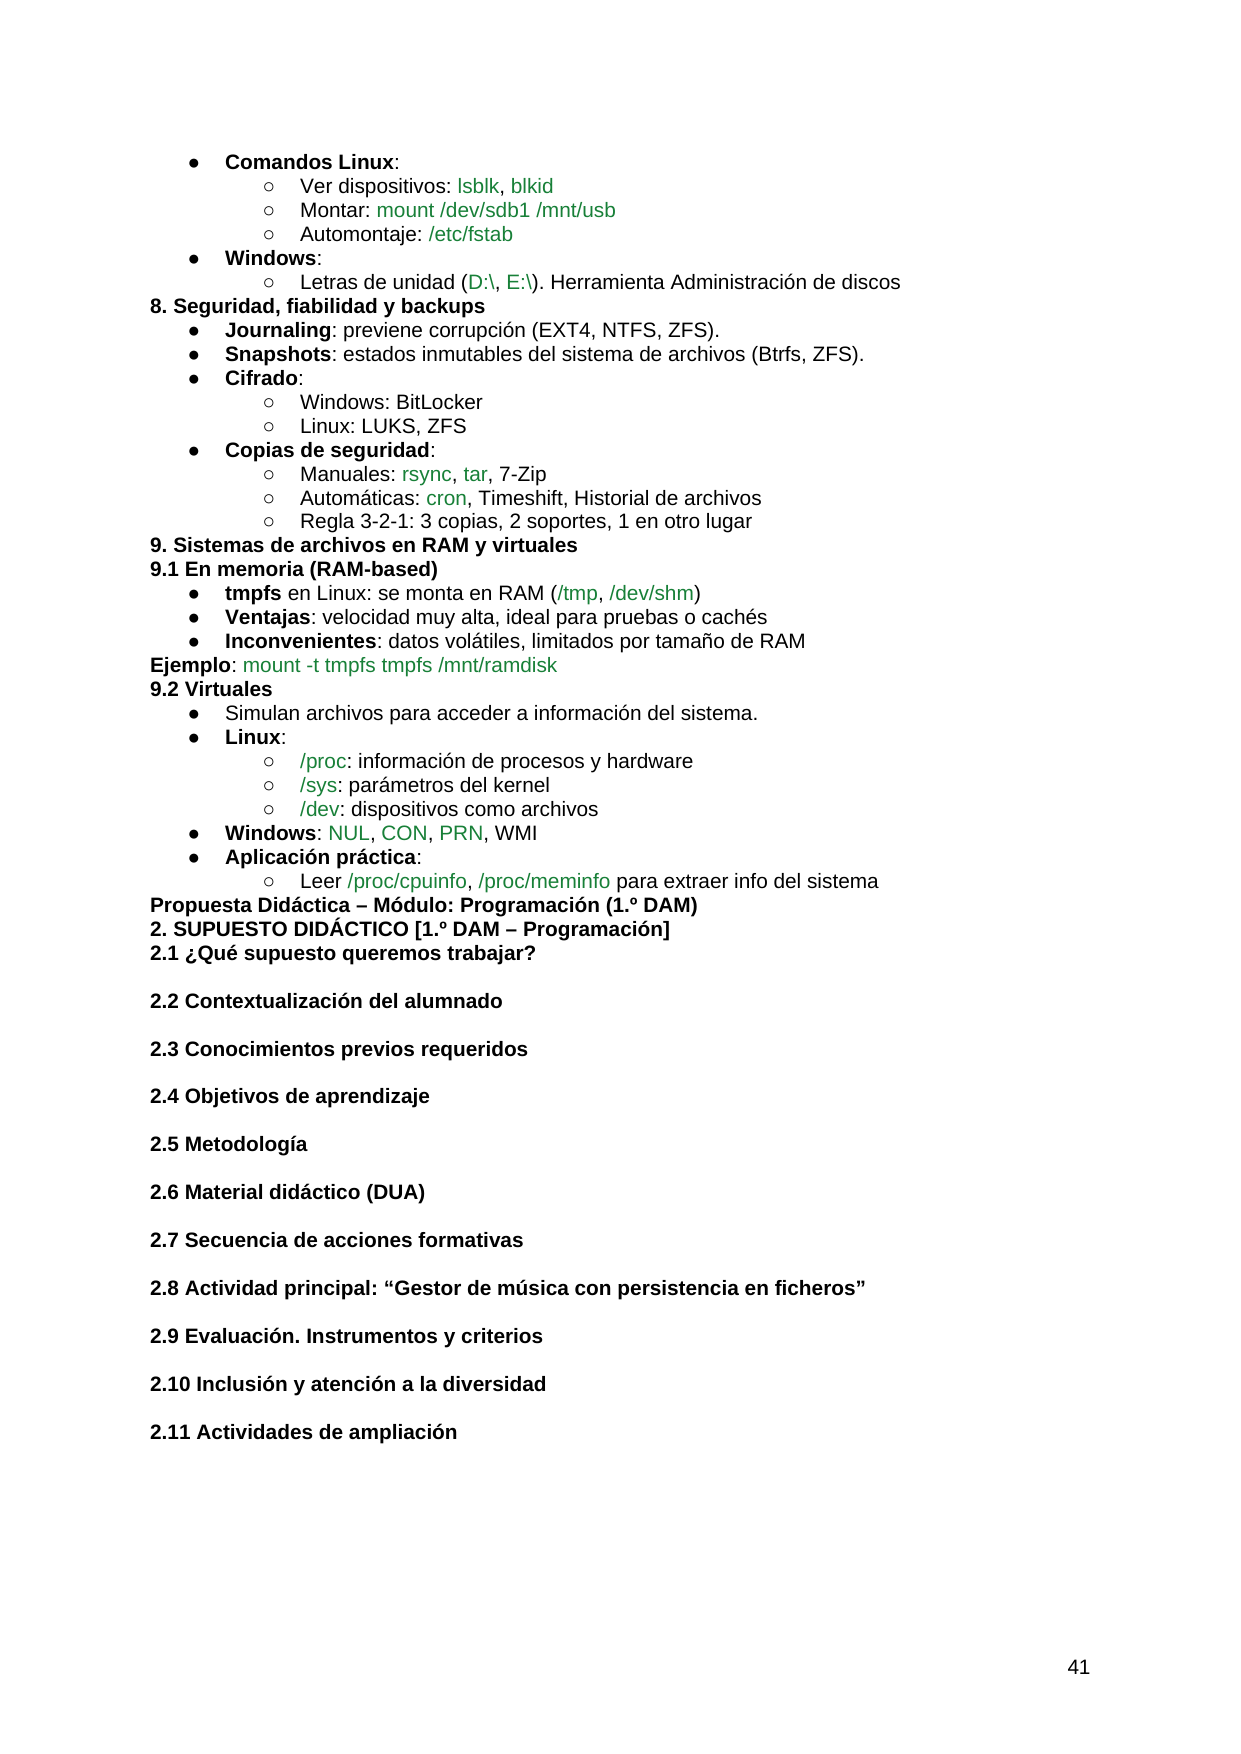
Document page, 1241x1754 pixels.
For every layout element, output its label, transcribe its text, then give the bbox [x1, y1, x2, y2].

subtitle 8. Seguridad, fiabilidad y backups [150, 294, 1090, 318]
list Ventajas: velocidad muy alta, ideal para pruebas o cachés [187, 605, 1090, 629]
text Propuesta Didáctica – Módulo: Programación (1.º DAM) [150, 893, 1090, 917]
text Ejemplo: mount -t tmpfs tmpfs /mnt/ramdisk [150, 653, 1090, 677]
subtitle 2.10 Inclusión y atención a la diversidad [150, 1372, 1090, 1396]
subtitle 2.1 ¿Qué supuesto queremos trabajar? [150, 941, 1090, 964]
subtitle 2.9 Evaluación. Instrumentos y criterios [150, 1324, 1090, 1348]
subtitle 2.5 Metodología [150, 1132, 1090, 1156]
list Montar: mount /dev/sdb1 /mnt/usb [262, 198, 1090, 222]
list Comandos Linux: [187, 150, 1090, 174]
list Linux: LUKS, ZFS [262, 413, 1090, 437]
subtitle 2.3 Conocimientos previos requeridos [150, 1036, 1090, 1060]
list Letras de unidad (D:\, E:\). Herramienta Administración de discos [262, 270, 1090, 294]
list Manuales: rsync, tar, 7-Zip [262, 461, 1090, 485]
list Ver dispositivos: lsblk, blkid [262, 174, 1090, 198]
list Linux: [187, 725, 1090, 749]
text 2.8 Actividad principal: “Gestor de música con persistencia en ficheros” [150, 1276, 1090, 1300]
list tmpfs en Linux: se monta en RAM (/tmp, /dev/shm) [187, 581, 1090, 605]
list Windows: NUL, CON, PRN, WMI [187, 821, 1090, 845]
subtitle 2.2 Contextualización del alumnado [150, 988, 1090, 1012]
subtitle 9. Sistemas de archivos en RAM y virtuales [150, 533, 1090, 557]
subtitle 9.1 En memoria (RAM-based) [150, 557, 1090, 581]
list Journaling: previene corrupción (EXT4, NTFS, ZFS). [187, 318, 1090, 342]
list Cifrado: [187, 366, 1090, 389]
list Windows: BitLocker [262, 389, 1090, 413]
list Regla 3-2-1: 3 copias, 2 soportes, 1 en otro lugar [262, 509, 1090, 533]
subtitle 2.4 Objetivos de aprendizaje [150, 1084, 1090, 1108]
list /sys: parámetros del kernel [262, 773, 1090, 797]
list /proc: información de procesos y hardware [262, 749, 1090, 773]
list Windows: [187, 246, 1090, 270]
subtitle 2.11 Actividades de ampliación [150, 1420, 1090, 1444]
list Automáticas: cron, Timeshift, Historial de archivos [262, 485, 1090, 509]
list Snapshots: estados inmutables del sistema de archivos (Btrfs, ZFS). [187, 342, 1090, 366]
subtitle 9.2 Virtuales [150, 677, 1090, 701]
list Automontaje: /etc/fstab [262, 222, 1090, 246]
subtitle 2.6 Material didáctico (DUA) [150, 1180, 1090, 1204]
subtitle 2.7 Secuencia de acciones formativas [150, 1228, 1090, 1252]
list Simulan archivos para acceder a información del sistema. [187, 701, 1090, 725]
subtitle 2. SUPUESTO DIDÁCTICO [1.º DAM – Programación] [150, 917, 1090, 941]
list /dev: dispositivos como archivos [262, 797, 1090, 821]
list Inconvenientes: datos volátiles, limitados por tamaño de RAM [187, 629, 1090, 653]
list Aplicación práctica: [187, 845, 1090, 869]
list Leer /proc/cpuinfo, /proc/meminfo para extraer info del sistema [262, 869, 1090, 893]
list Copias de seguridad: [187, 437, 1090, 461]
